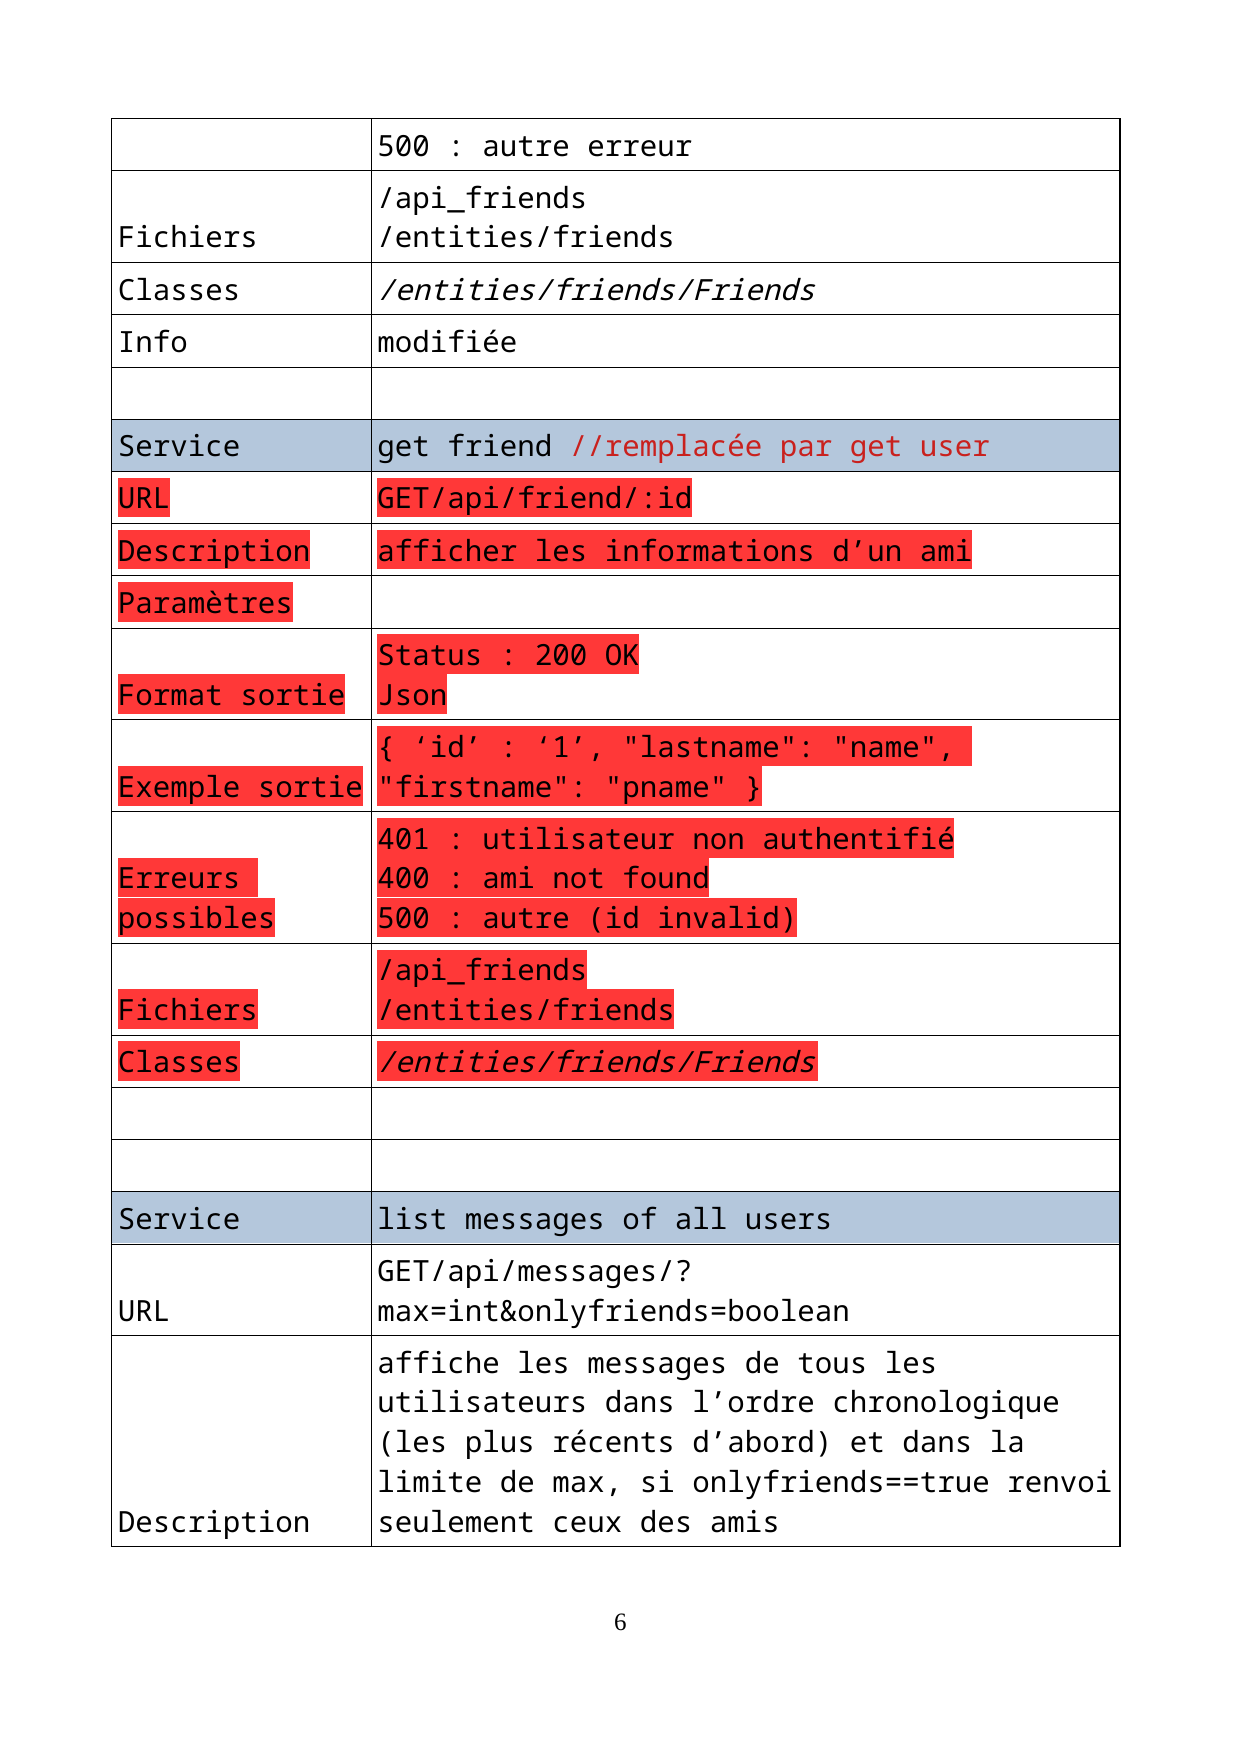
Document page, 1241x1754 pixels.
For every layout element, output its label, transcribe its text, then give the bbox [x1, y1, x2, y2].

table_cell [112, 1140, 371, 1191]
table_cell afficher les informations d’un ami [372, 524, 1119, 575]
table_cell Classes [112, 1036, 371, 1087]
table_cell Status : 200 OK Json [372, 629, 1119, 719]
table_cell Fichiers [112, 944, 371, 1035]
table_cell 401 : utilisateur non authentifié 400 : ami not found 500 : autre (id invalid) [372, 812, 1119, 943]
table_cell Service [112, 420, 371, 471]
table_cell /entities/friends/Friends [372, 263, 1119, 314]
table_cell list messages of all users [372, 1192, 1119, 1243]
table_cell get friend //remplacée par get user [372, 420, 1119, 471]
table_cell GET/api/friend/:id [372, 472, 1119, 523]
table_cell [372, 576, 1119, 627]
table_cell affiche les messages de tous les utilisateurs dans l’ordre chronologique (les plus récents d’abord) et dans la limite de max, si onlyfriends==true renvoi seulement ceux des amis [372, 1336, 1119, 1546]
table_cell URL [112, 1245, 371, 1335]
table_cell Description [112, 1336, 371, 1546]
table_cell [372, 1140, 1119, 1191]
table_cell Classes [112, 263, 371, 314]
table_cell /api_friends /entities/friends [372, 944, 1119, 1035]
table_cell [372, 368, 1119, 419]
table_cell Format sortie [112, 629, 371, 719]
table_cell Service [112, 1192, 371, 1243]
table_cell [112, 368, 371, 419]
table_cell modifiée [372, 315, 1119, 367]
table_cell URL [112, 472, 371, 523]
table_cell Description [112, 524, 371, 575]
table_cell 500 : autre erreur [372, 119, 1119, 170]
table_cell Paramètres [112, 576, 371, 627]
table_cell Exemple sortie [112, 720, 371, 811]
table_cell [372, 1088, 1119, 1139]
table_cell Erreurs possibles [112, 812, 371, 943]
table_cell [112, 119, 371, 170]
table_cell /api_friends /entities/friends [372, 171, 1119, 262]
table_cell [112, 1088, 371, 1139]
table_cell /entities/friends/Friends [372, 1036, 1119, 1087]
table_cell Info [112, 315, 371, 367]
table_cell GET/api/messages/?max=int&onlyfriends=boolean [372, 1245, 1119, 1335]
table_cell { ‘id’ : ‘1’, "lastname": "name", "firstname": "pname" } [372, 720, 1119, 811]
table_cell Fichiers [112, 171, 371, 262]
